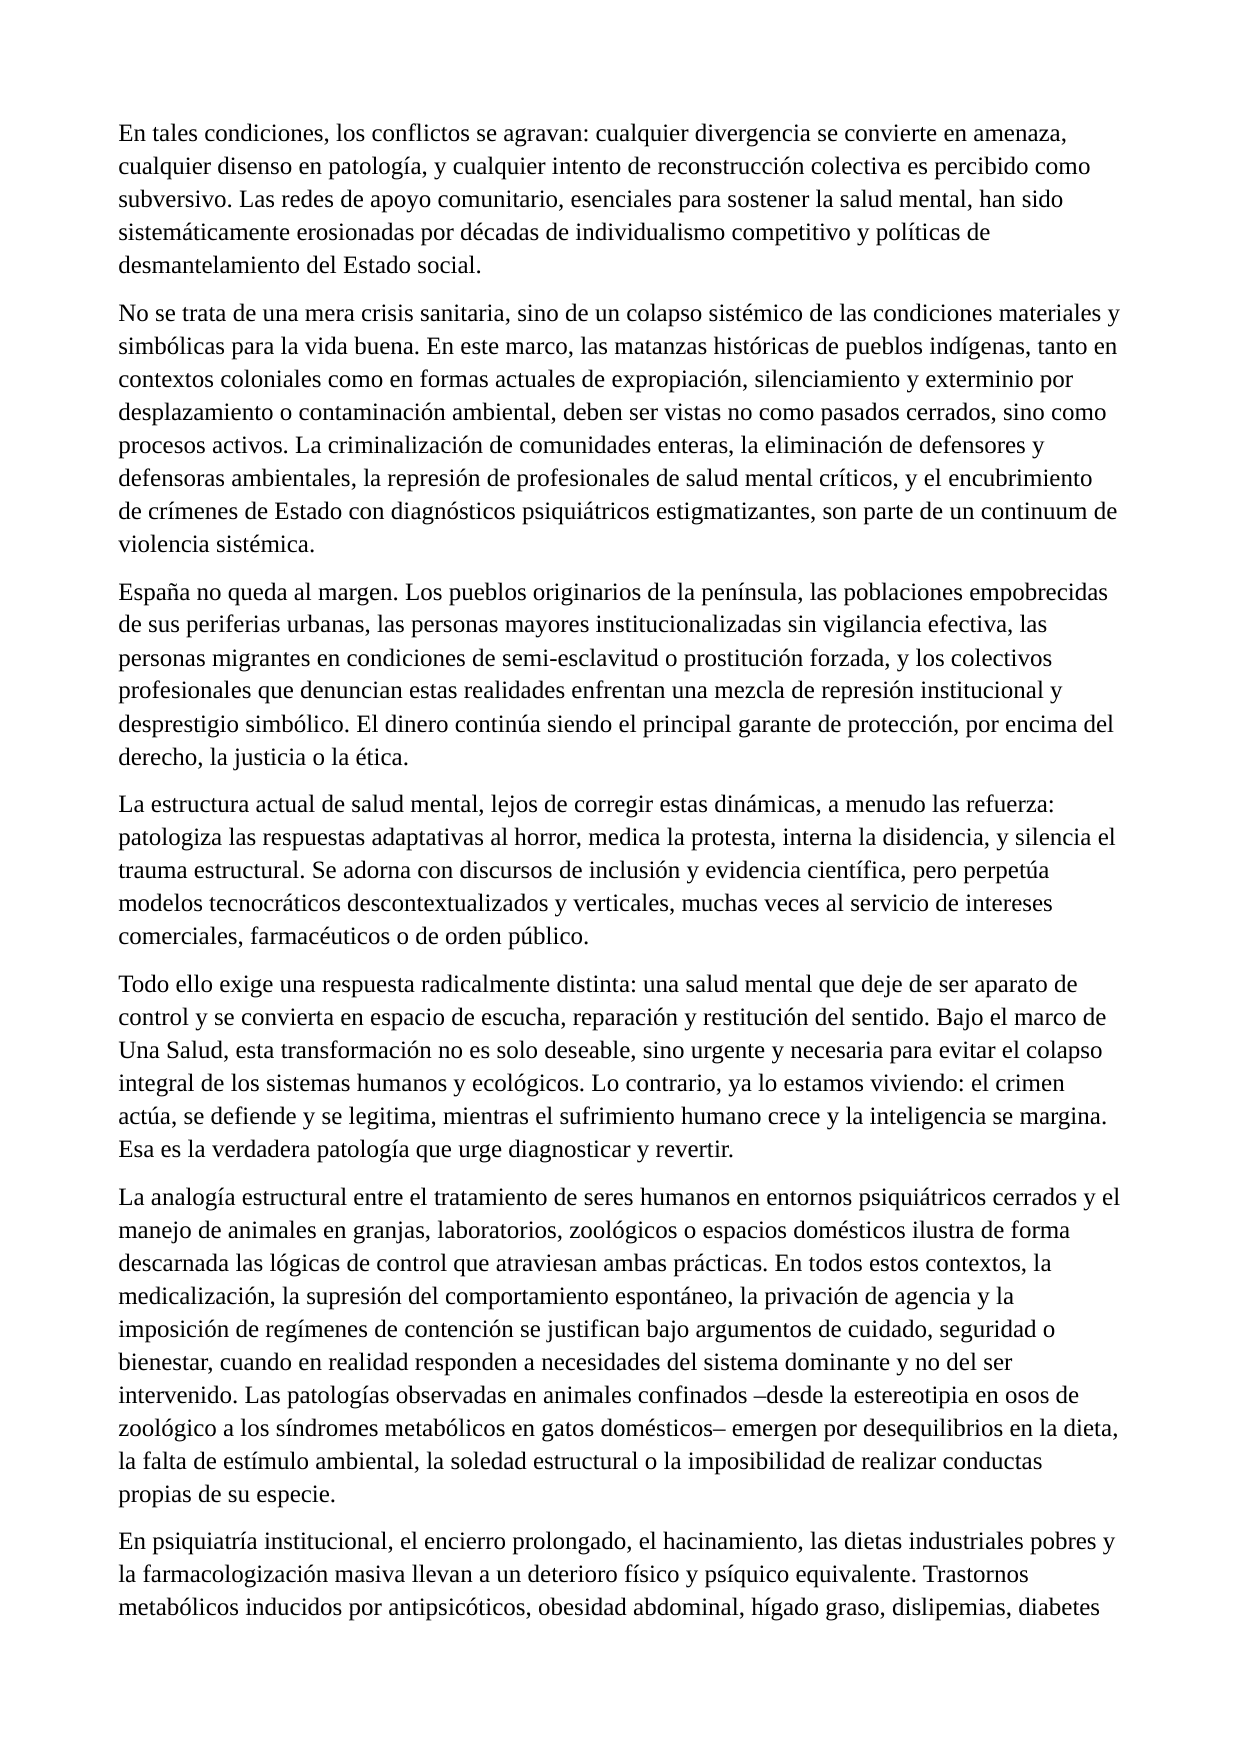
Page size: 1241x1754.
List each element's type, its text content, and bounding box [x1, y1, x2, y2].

text No se trata de una mera crisis sanitaria, sino de un colapso sistémico de las condiciones materiales y simbólicas para la vida buena. En este marco, las matanzas históricas de pueblos indígenas, tanto en contextos coloniales como en formas actuales de expropiación, silenciamiento y exterminio por desplazamiento o contaminación ambiental, deben ser vistas no como pasados cerrados, sino como procesos activos. La criminalización de comunidades enteras, la eliminación de defensores y defensoras ambientales, la represión de profesionales de salud mental críticos, y el encubrimiento de crímenes de Estado con diagnósticos psiquiátricos estigmatizantes, son parte de un continuum de violencia sistémica. [118, 298, 1122, 558]
text La analogía estructural entre el tratamiento de seres humanos en entornos psiquiátricos cerrados y el manejo de animales en granjas, laboratorios, zoológicos o espacios domésticos ilustra de forma descarnada las lógicas de control que atraviesan ambas prácticas. En todos estos contextos, la medicalización, la supresión del comportamiento espontáneo, la privación de agencia y la imposición de regímenes de contención se justifican bajo argumentos de cuidado, seguridad o bienestar, cuando en realidad responden a necesidades del sistema dominante y no del ser intervenido. Las patologías observadas en animales confinados –desde la estereotipia en osos de zoológico a los síndromes metabólicos en gatos domésticos– emergen por desequilibrios en la dieta, la falta de estímulo ambiental, la soledad estructural o la imposibilidad de realizar conductas propias de su especie. [118, 1182, 1122, 1508]
text En psiquiatría institucional, el encierro prolongado, el hacinamiento, las dietas industriales pobres y la farmacologización masiva llevan a un deterioro físico y psíquico equivalente. Trastornos metabólicos inducidos por antipsicóticos, obesidad abdominal, hígado graso, dislipemias, diabetes [118, 1526, 1122, 1621]
text La estructura actual de salud mental, lejos de corregir estas dinámicas, a menudo las refuerza: patologiza las respuestas adaptativas al horror, medica la protesta, interna la disidencia, y silencia el trauma estructural. Se adorna con discursos de inclusión y evidencia científica, pero perpetúa modelos tecnocráticos descontextualizados y verticales, muchas veces al servicio de intereses comerciales, farmacéuticos o de orden público. [118, 789, 1122, 950]
text España no queda al margen. Los pueblos originarios de la península, las poblaciones empobrecidas de sus periferias urbanas, las personas mayores institucionalizadas sin vigilancia efectiva, las personas migrantes en condiciones de semi-esclavitud o prostitución forzada, y los colectivos profesionales que denuncian estas realidades enfrentan una mezcla de represión institucional y desprestigio simbólico. El dinero continúa siendo el principal garante de protección, por encima del derecho, la justicia o la ética. [118, 577, 1122, 770]
text Todo ello exige una respuesta radicalmente distinta: una salud mental que deje de ser aparato de control y se convierta en espacio de escucha, reparación y restitución del sentido. Bajo el marco de Una Salud, esta transformación no es solo deseable, sino urgente y necesaria para evitar el colapso integral de los sistemas humanos y ecológicos. Lo contrario, ya lo estamos viviendo: el crimen actúa, se defiende y se legitima, mientras el sufrimiento humano crece y la inteligencia se margina. Esa es la verdadera patología que urge diagnosticar y revertir. [118, 969, 1122, 1163]
text En tales condiciones, los conflictos se agravan: cualquier divergencia se convierte en amenaza, cualquier disenso en patología, y cualquier intento de reconstrucción colectiva es percibido como subversivo. Las redes de apoyo comunitario, esenciales para sostener la salud mental, han sido sistemáticamente erosionadas por décadas de individualismo competitivo y políticas de desmantelamiento del Estado social. [118, 118, 1122, 279]
